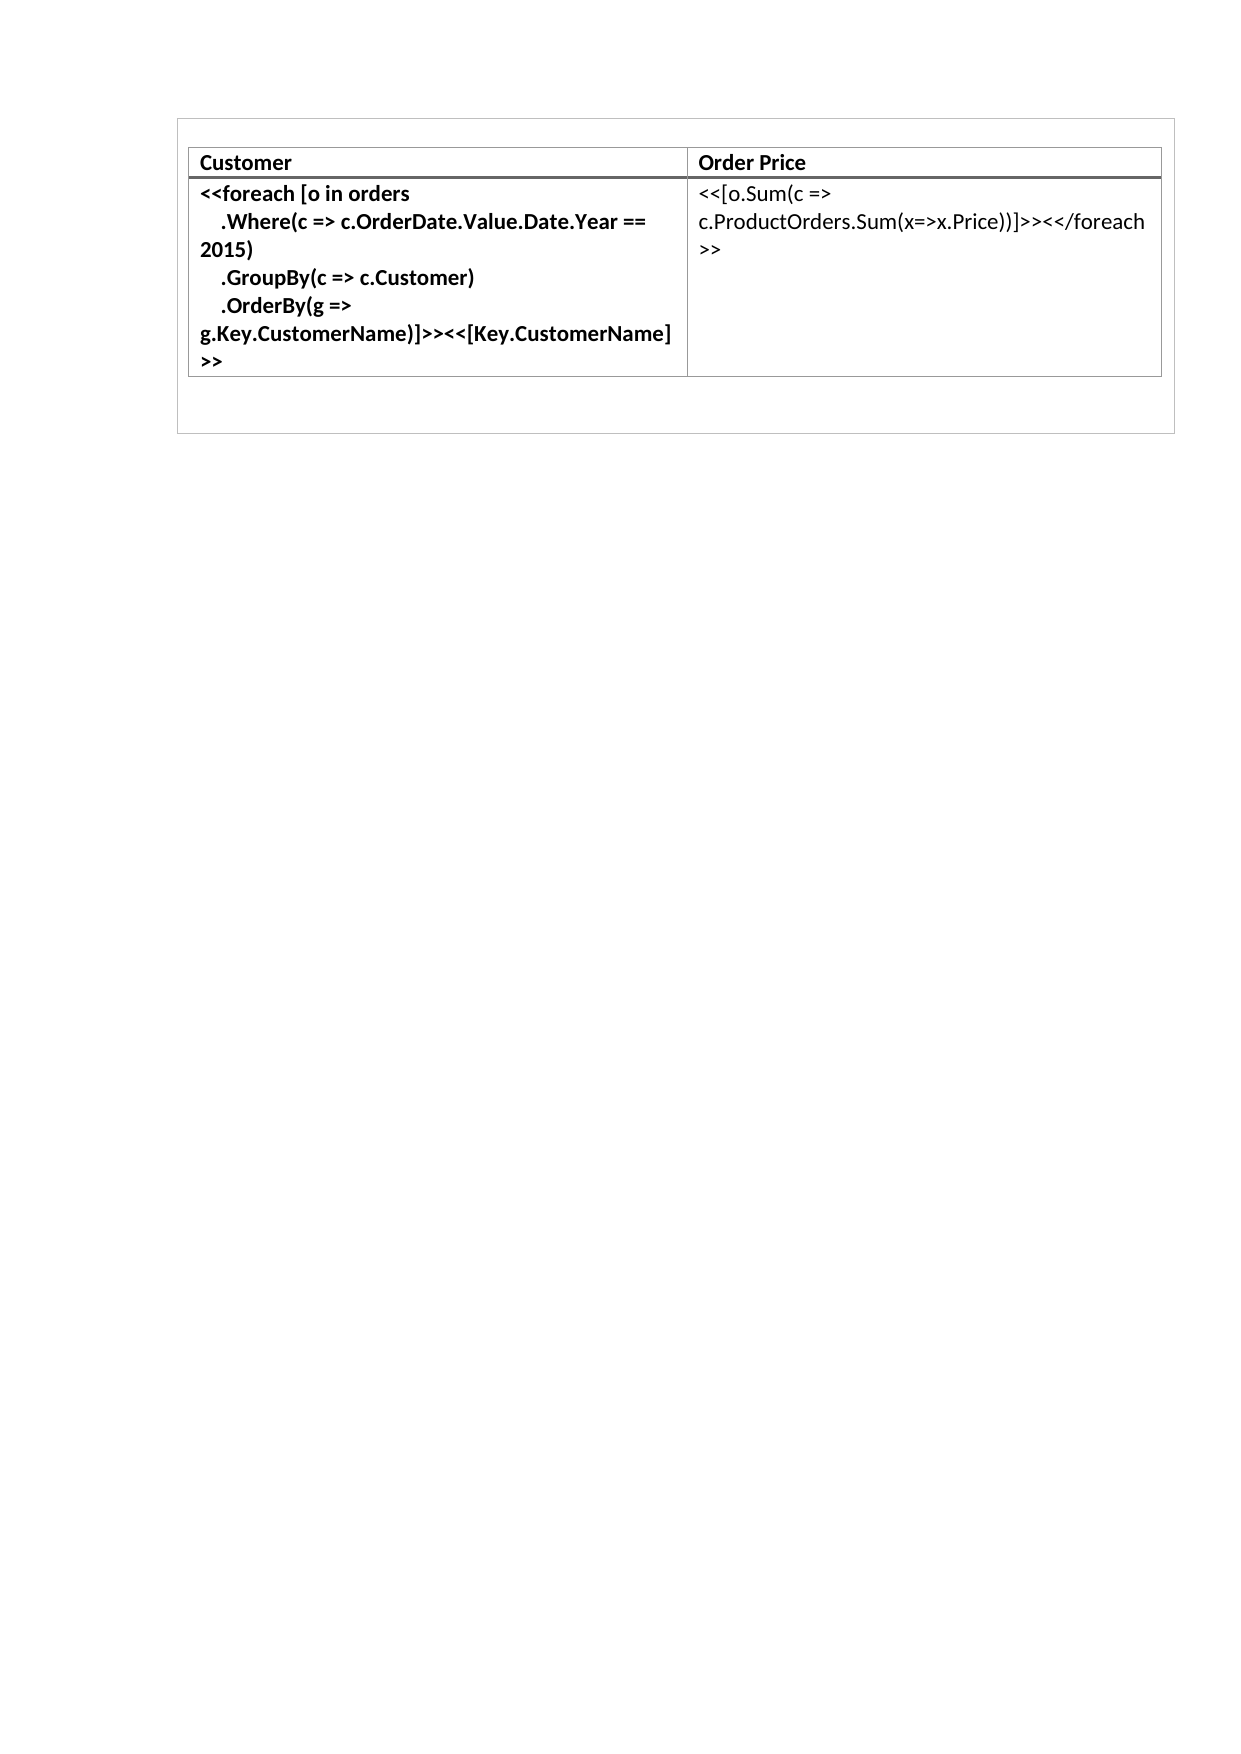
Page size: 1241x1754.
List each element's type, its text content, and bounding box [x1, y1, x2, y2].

table_cell <<foreach [o in orders .Where(c => c.OrderDate.Value.Date.Year == 2015) .GroupBy(c => c.Customer) .OrderBy(g => g.Key.CustomerName)]>><<[Key.CustomerName]>> [189, 179, 687, 376]
table_header Customer [189, 148, 687, 176]
table_header [178, 119, 1174, 433]
table_header Order Price [688, 148, 1161, 176]
table_cell <<[o.Sum(c => c.ProductOrders.Sum(x=>x.Price))]>><</foreach>> [688, 179, 1161, 376]
